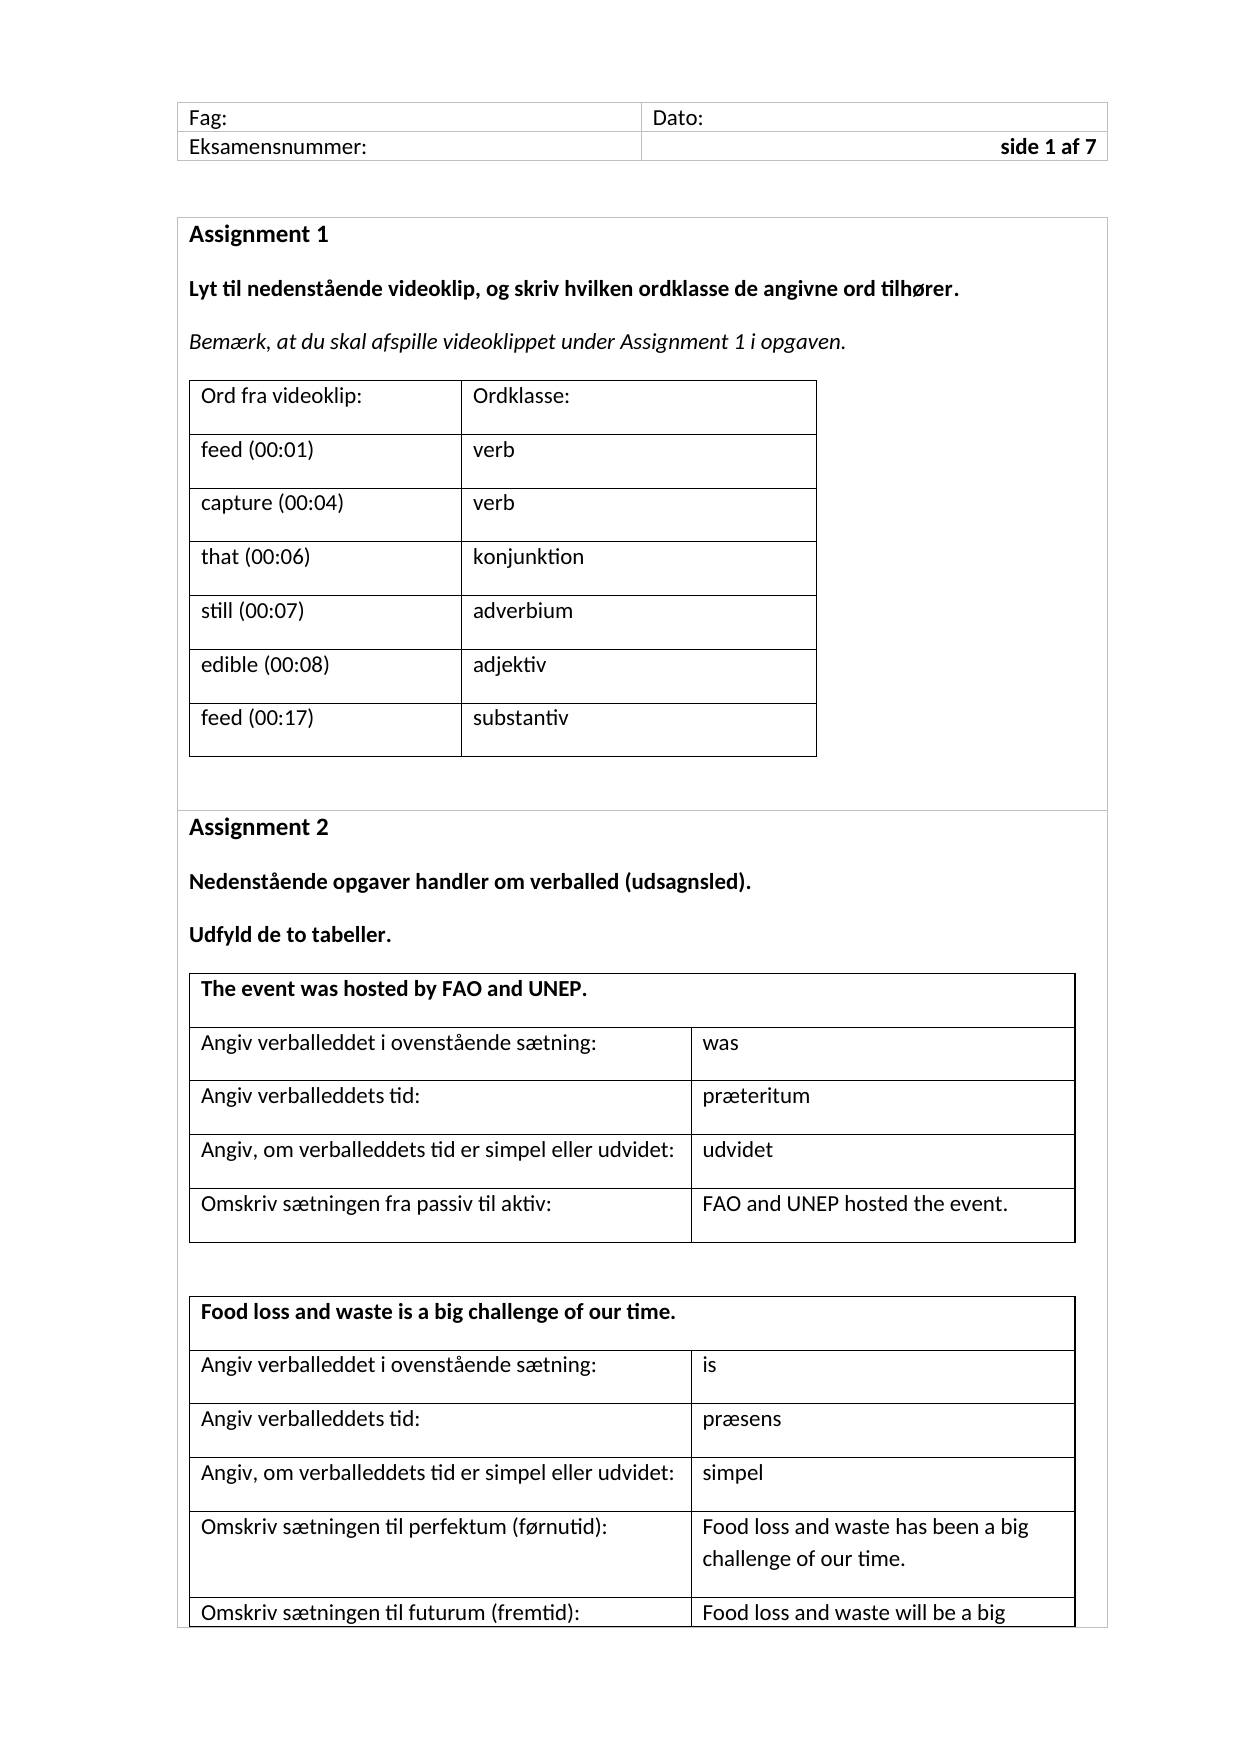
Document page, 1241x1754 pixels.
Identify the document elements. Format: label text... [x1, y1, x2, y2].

table_cell was [692, 1028, 1074, 1080]
table_cell Angiv verballeddets tid: [190, 1404, 691, 1457]
table_cell capture (00:04) [190, 489, 461, 541]
table_cell verb [462, 435, 816, 487]
table_cell Angiv verballeddets tid: [190, 1081, 691, 1134]
table_cell Angiv, om verballeddets tid er simpel eller udvidet: [190, 1458, 691, 1511]
table_header Food loss and waste is a big challenge of our time. [190, 1297, 1074, 1349]
table_cell Assignment 2 Nedenstående opgaver handler om verballed (udsagnsled). Udfyld de to tabeller. [178, 811, 1107, 1627]
table_cell feed (00:01) [190, 435, 461, 487]
table_cell still (00:07) [190, 596, 461, 649]
table_header Ordklasse: [462, 381, 816, 434]
table_cell konjunktion [462, 542, 816, 595]
table_cell Angiv verballeddet i ovenstående sætning: [190, 1351, 691, 1403]
table_cell edible (00:08) [190, 650, 461, 702]
table_cell simpel [692, 1458, 1074, 1511]
table_cell Omskriv sætningen til perfektum (førnutid): [190, 1512, 691, 1597]
table_cell is [692, 1351, 1074, 1403]
table_cell udvidet [692, 1135, 1074, 1188]
table_cell verb [462, 489, 816, 541]
table_header The event was hosted by FAO and UNEP. [190, 974, 1074, 1027]
table_cell Angiv, om verballeddets tid er simpel eller udvidet: [190, 1135, 691, 1188]
table_cell that (00:06) [190, 542, 461, 595]
table_cell Omskriv sætningen til futurum (fremtid): [190, 1598, 691, 1626]
table_header Assignment 1 Lyt til nedenstående videoklip, og skriv hvilken ordklasse de angivne ord tilhører. Bemærk, at du skal afspille videoklippet under Assignment 1 i opgaven. [178, 218, 1107, 810]
table_header Ord fra videoklip: [190, 381, 461, 434]
table_cell substantiv [462, 704, 816, 756]
table_cell Omskriv sætningen fra passiv til aktiv: [190, 1189, 691, 1242]
table_cell Food loss and waste will be a big [692, 1598, 1074, 1626]
table_cell FAO and UNEP hosted the event. [692, 1189, 1074, 1242]
table_cell feed (00:17) [190, 704, 461, 756]
table_cell adjektiv [462, 650, 816, 702]
table_cell præsens [692, 1404, 1074, 1457]
table_cell præteritum [692, 1081, 1074, 1134]
table_cell Angiv verballeddet i ovenstående sætning: [190, 1028, 691, 1080]
table_cell adverbium [462, 596, 816, 649]
table_cell Food loss and waste has been a big challenge of our time. [692, 1512, 1074, 1597]
